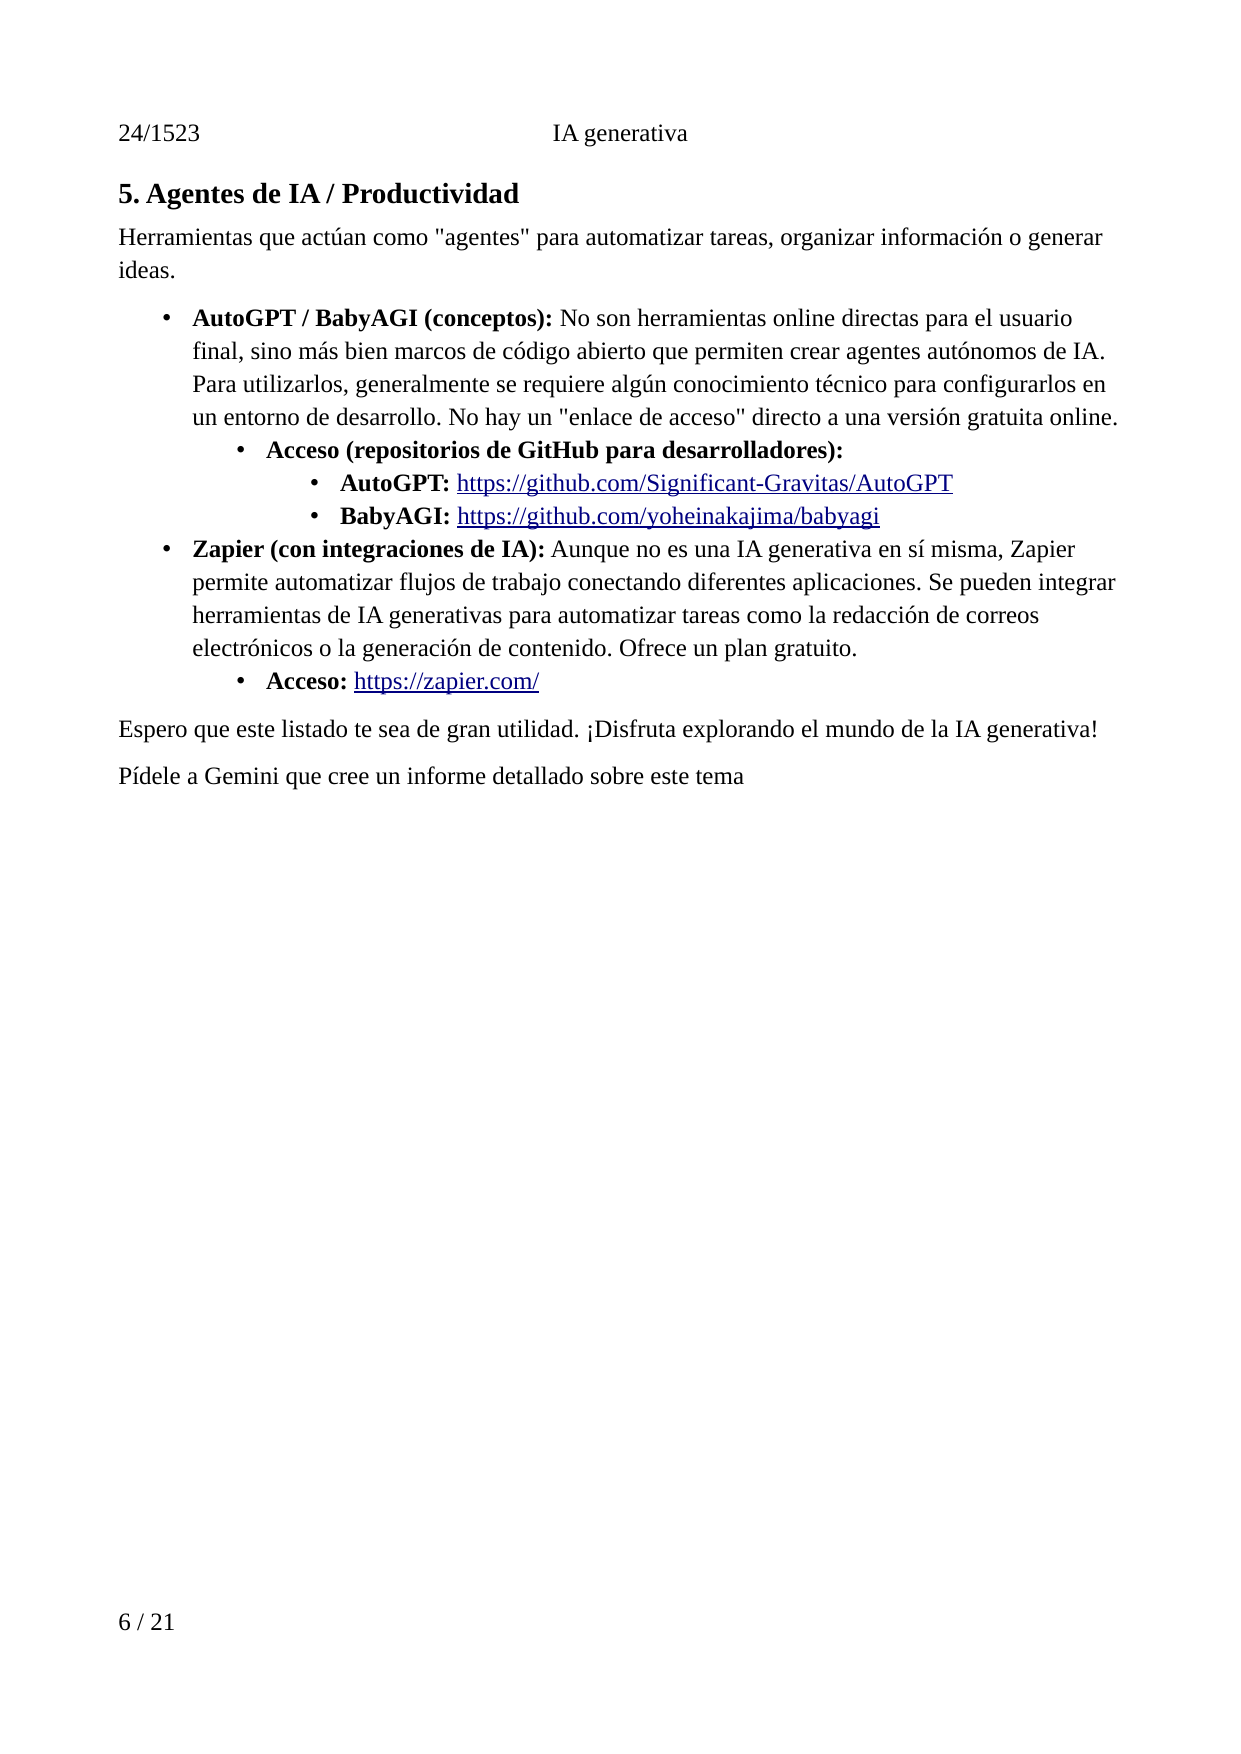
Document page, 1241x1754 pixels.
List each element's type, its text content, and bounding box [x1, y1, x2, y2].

subtitle 5. Agentes de IA / Productividad [118, 176, 1122, 210]
list AutoGPT: https://github.com/Significant-Gravitas/AutoGPT [310, 468, 1122, 497]
text Herramientas que actúan como "agentes" para automatizar tareas, organizar información o generar ideas. [118, 222, 1122, 284]
text Pídele a Gemini que cree un informe detallado sobre este tema [118, 761, 1122, 790]
list Zapier (con integraciones de IA): Aunque no es una IA generativa en sí misma, Zapier permite automatizar flujos de trabajo conectando diferentes aplicaciones. Se pueden integrar herramientas de IA generativas para automatizar tareas como la redacción de correos electrónicos o la generación de contenido. Ofrece un plan gratuito. [162, 534, 1122, 662]
list Acceso (repositorios de GitHub para desarrolladores): [236, 435, 1122, 464]
list Acceso: https://zapier.com/ [236, 666, 1122, 695]
list BabyAGI: https://github.com/yoheinakajima/babyagi [310, 501, 1122, 530]
list AutoGPT / BabyAGI (conceptos): No son herramientas online directas para el usuario final, sino más bien marcos de código abierto que permiten crear agentes autónomos de IA. Para utilizarlos, generalmente se requiere algún conocimiento técnico para configurarlos en un entorno de desarrollo. No hay un "enlace de acceso" directo a una versión gratuita online. [162, 303, 1122, 431]
text Espero que este listado te sea de gran utilidad. ¡Disfruta explorando el mundo de la IA generativa! [118, 714, 1122, 743]
